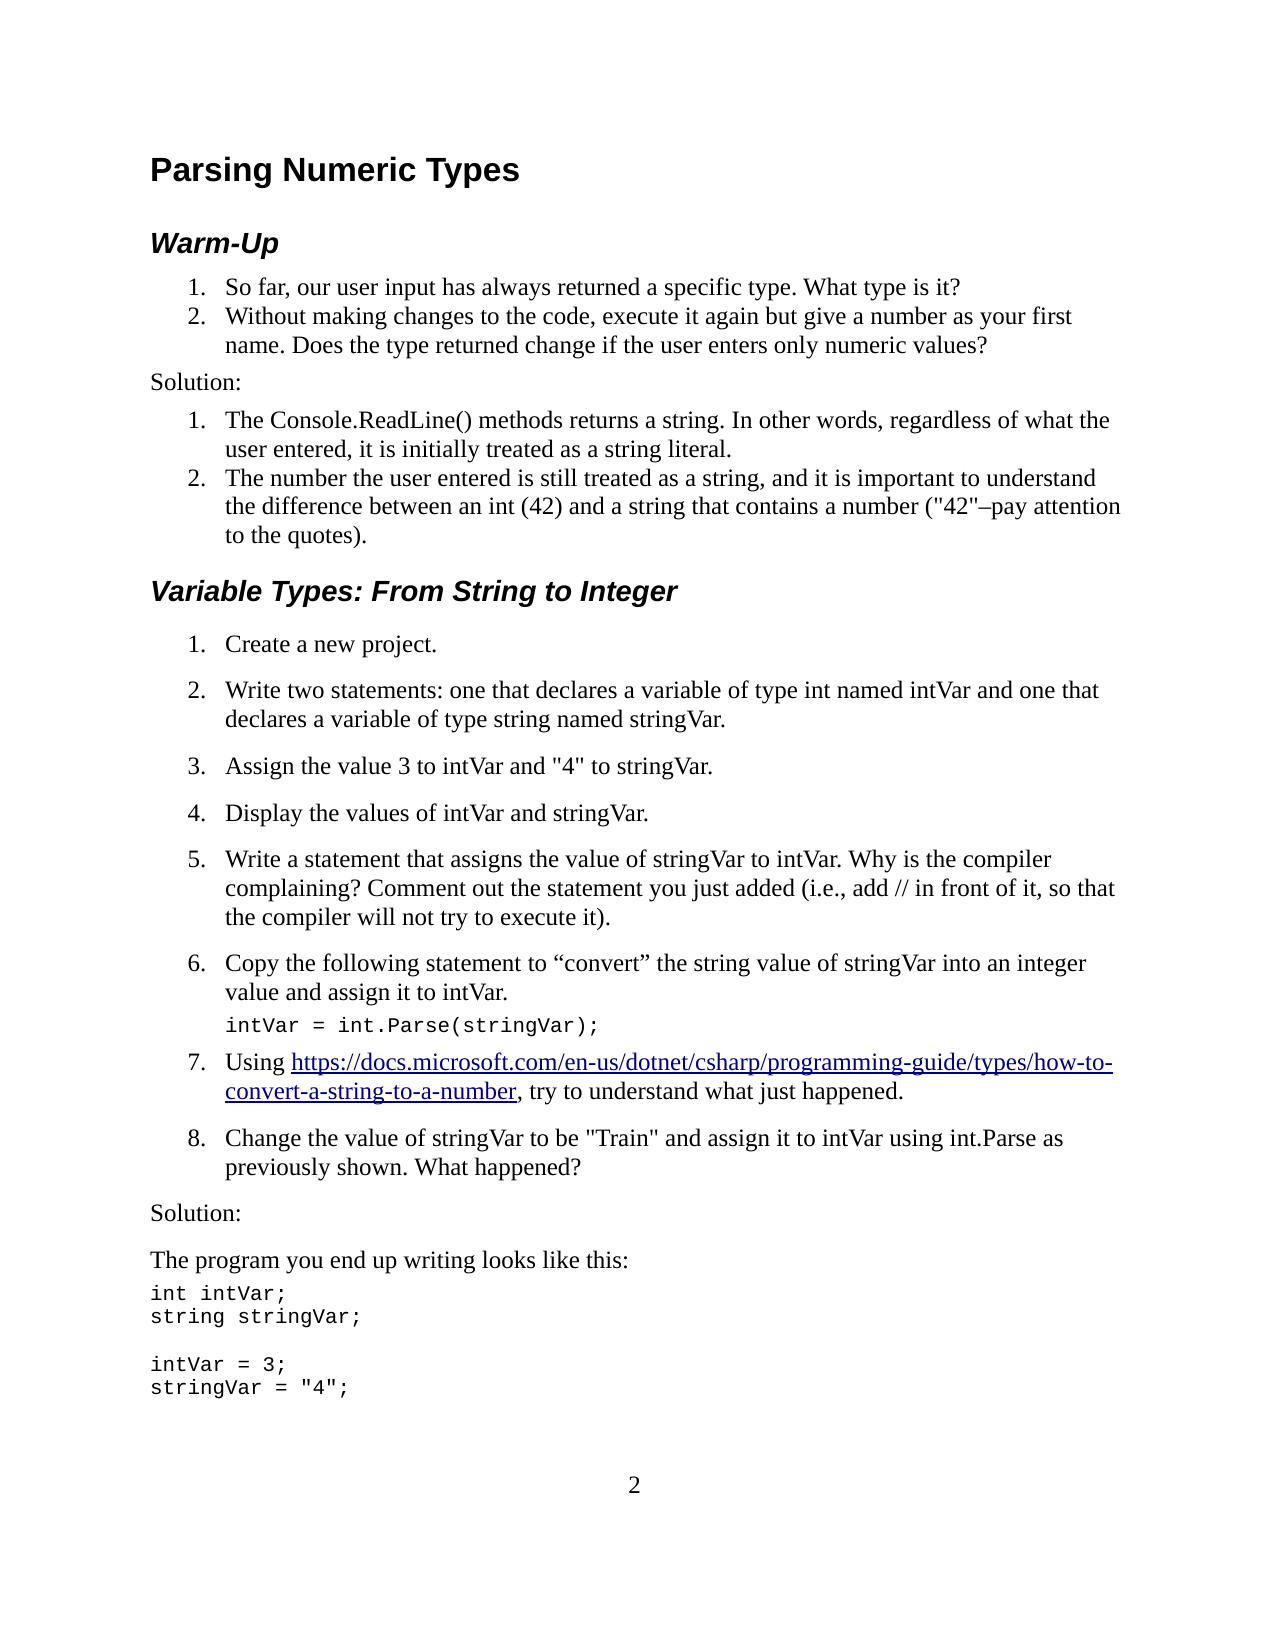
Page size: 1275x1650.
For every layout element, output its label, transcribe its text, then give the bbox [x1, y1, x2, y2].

list The number the user entered is still treated as a string, and it is important to understand the difference between an int (42) and a string that contains a number ("42"–pay attention to the quotes). [187, 463, 1125, 549]
text intVar = 3; [150, 1354, 1125, 1377]
list Without making changes to the code, execute it again but give a number as your first name. Does the type returned change if the user enters only numeric values? [187, 301, 1125, 358]
text stringVar = "4"; [150, 1377, 1125, 1401]
list Write a statement that assigns the value of stringVar to intVar. Why is the compiler complaining? Comment out the statement you just added (i.e., add // in front of it, so that the compiler will not try to execute it). [187, 844, 1125, 931]
list Using https://docs.microsoft.com/en-us/dotnet/csharp/programming-guide/types/how-to-convert-a-string-to-a-number, try to understand what just happened. [187, 1047, 1125, 1105]
subtitle Warm-Up [150, 226, 1125, 260]
subtitle Variable Types: From String to Integer [150, 574, 1125, 607]
list Create a new project. [187, 629, 1125, 658]
list Display the values of intVar and stringVar. [187, 798, 1125, 826]
list The Console.ReadLine() methods returns a string. In other words, regardless of what the user entered, it is initially treated as a string literal. [187, 405, 1125, 463]
list Change the value of stringVar to be "Train" and assign it to intVar using int.Parse as previously shown. What happened? [187, 1123, 1125, 1180]
text Solution: [150, 1198, 1125, 1227]
list Copy the following statement to “convert” the string value of stringVar into an integer value and assign it to intVar. [187, 948, 1125, 1006]
list Write two statements: one that declares a variable of type int named intVar and one that declares a variable of type string named stringVar. [187, 676, 1125, 733]
text The program you end up writing looks like this: [150, 1245, 1125, 1274]
text int intVar; [150, 1283, 1125, 1306]
list intVar = int.Parse(stringVar); [187, 1015, 1125, 1038]
list So far, our user input has always returned a specific type. What type is it? [187, 272, 1125, 301]
list Assign the value 3 to intVar and "4" to stringVar. [187, 751, 1125, 780]
text string stringVar; [150, 1306, 1125, 1330]
text Solution: [150, 367, 1125, 396]
subtitle Parsing Numeric Types [150, 150, 1125, 189]
